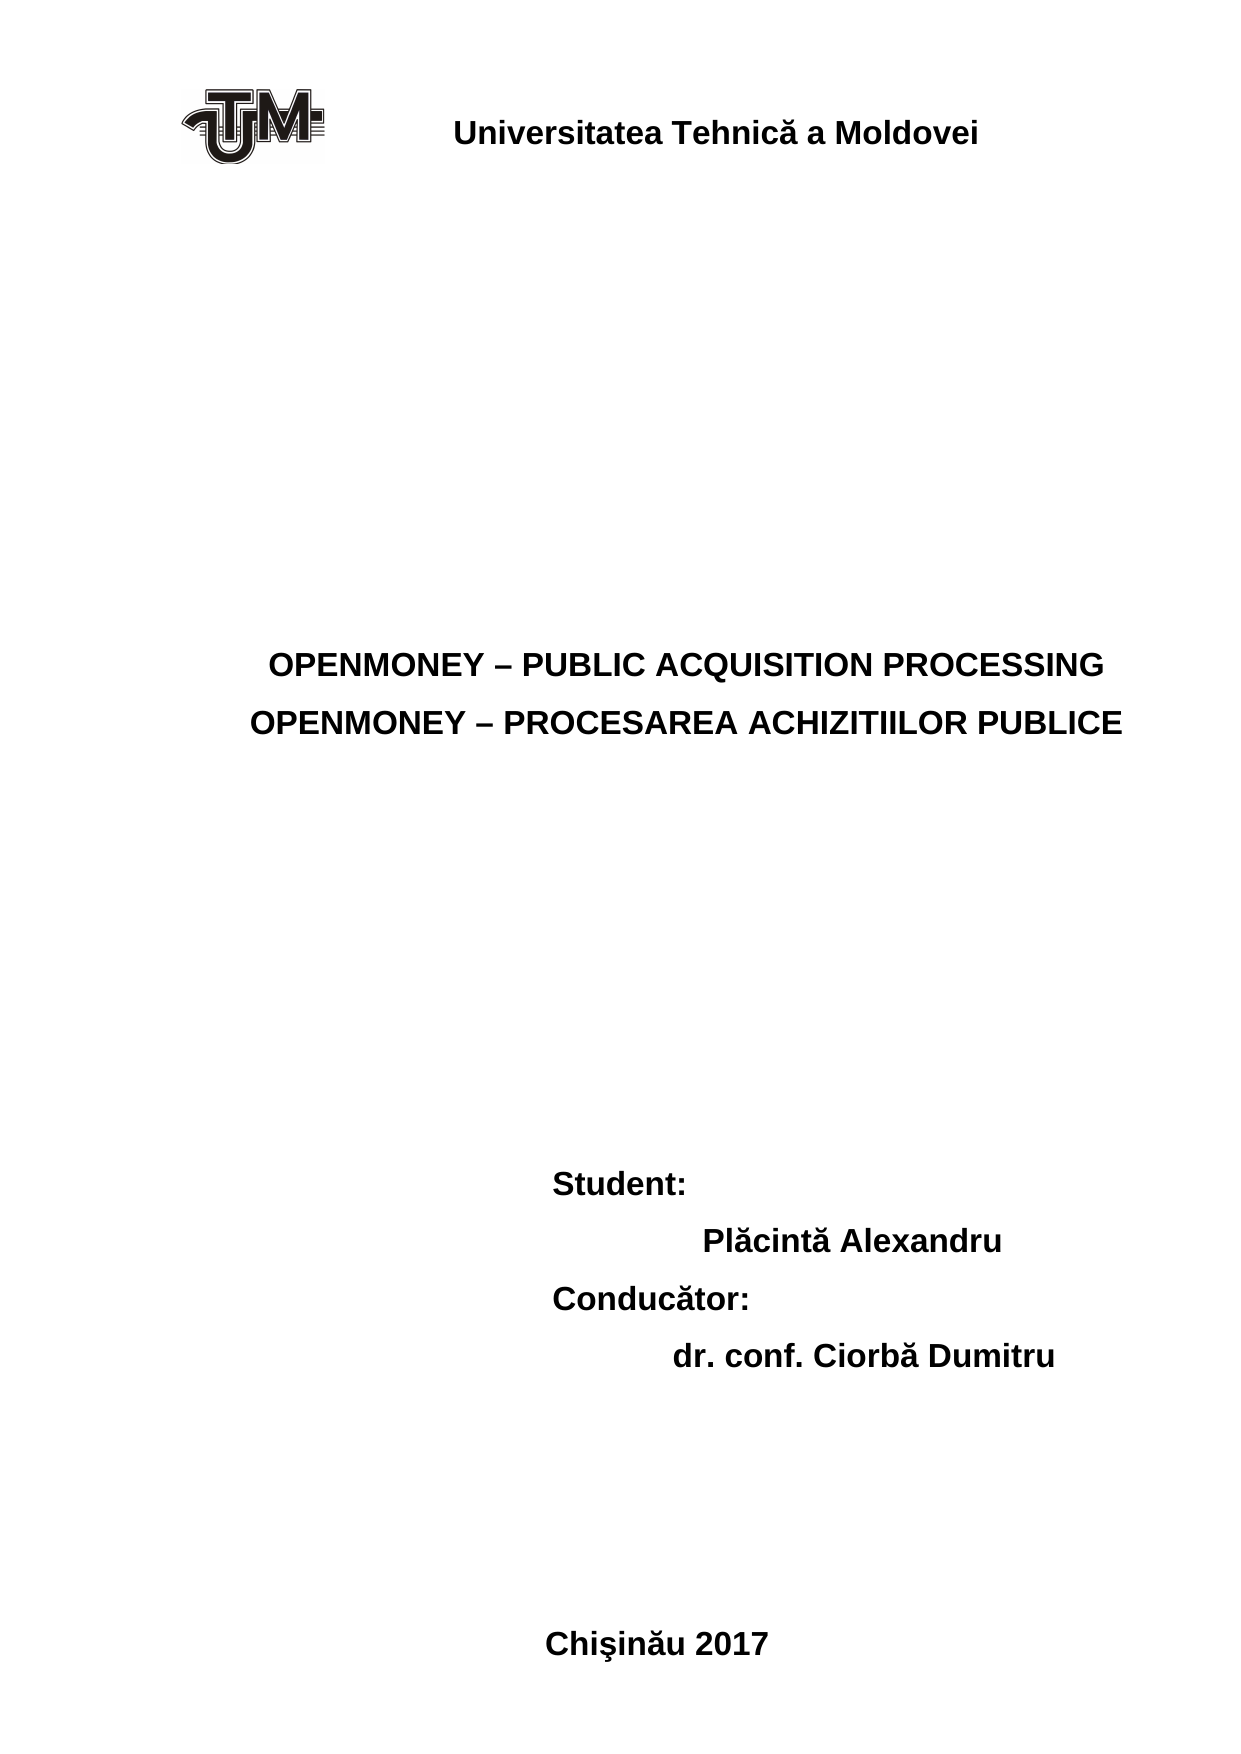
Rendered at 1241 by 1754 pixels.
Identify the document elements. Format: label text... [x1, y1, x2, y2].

picture [181, 89, 325, 164]
text dr. conf. Ciorbă Dumitru [612, 1336, 1140, 1375]
text Plăcintă Alexandru [100, 1221, 1140, 1259]
text Universitatea Tehnică a Moldovei [325, 113, 1140, 151]
text [107, 89, 181, 164]
text Conducător: [100, 1279, 1140, 1317]
text Chişinău 2017 [100, 1624, 1140, 1663]
text Openmoney – public acquisition processing [159, 645, 1140, 683]
text Student: [100, 1163, 1140, 1202]
text Openmoney – procesarea achizitiilor publice [159, 703, 1140, 741]
